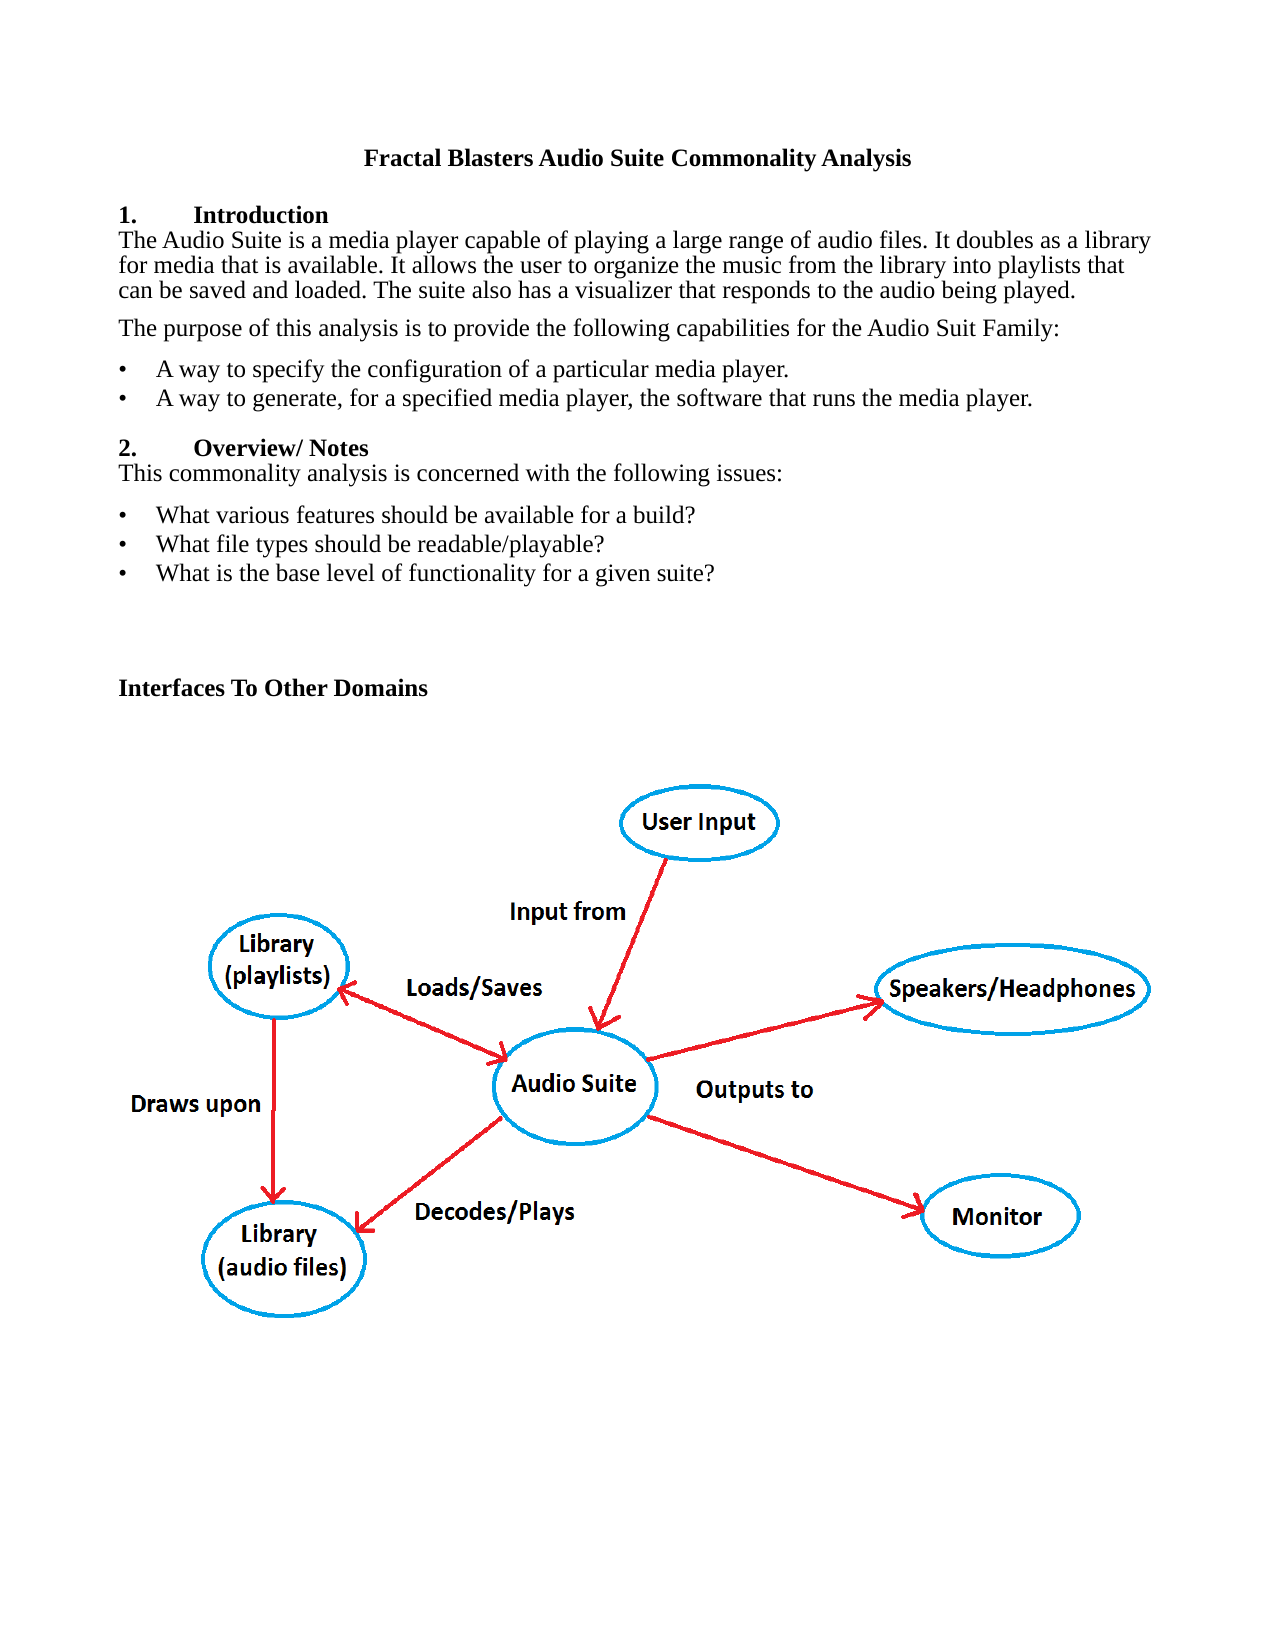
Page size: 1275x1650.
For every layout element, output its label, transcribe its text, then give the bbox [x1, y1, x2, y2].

text The purpose of this analysis is to provide the following capabilities for the Audio Suit Family: [118, 316, 1157, 341]
list Overview/ Notes [118, 433, 1157, 462]
text The Audio Suite is a media player capable of playing a large range of audio files. It doubles as a library for media that is available. It allows the user to organize the music from the library into playlists that can be saved and loaded. The suite also has a visualizer that responds to the audio being played. [118, 228, 1157, 303]
list What various features should be available for a build? [118, 499, 1157, 528]
list A way to generate, for a specified media player, the software that runs the media player. [118, 383, 1157, 412]
list What is the base level of functionality for a given suite? [118, 558, 1157, 587]
list Introduction [118, 199, 1157, 228]
subtitle Interfaces To Other Domains [118, 672, 1157, 701]
list A way to specify the configuration of a particular media player. [118, 353, 1157, 383]
list What file types should be readable/playable? [118, 528, 1157, 558]
text This commonality analysis is concerned with the following issues: [118, 462, 1157, 487]
subtitle Fractal Blasters Audio Suite Commonality Analysis [118, 143, 1157, 172]
